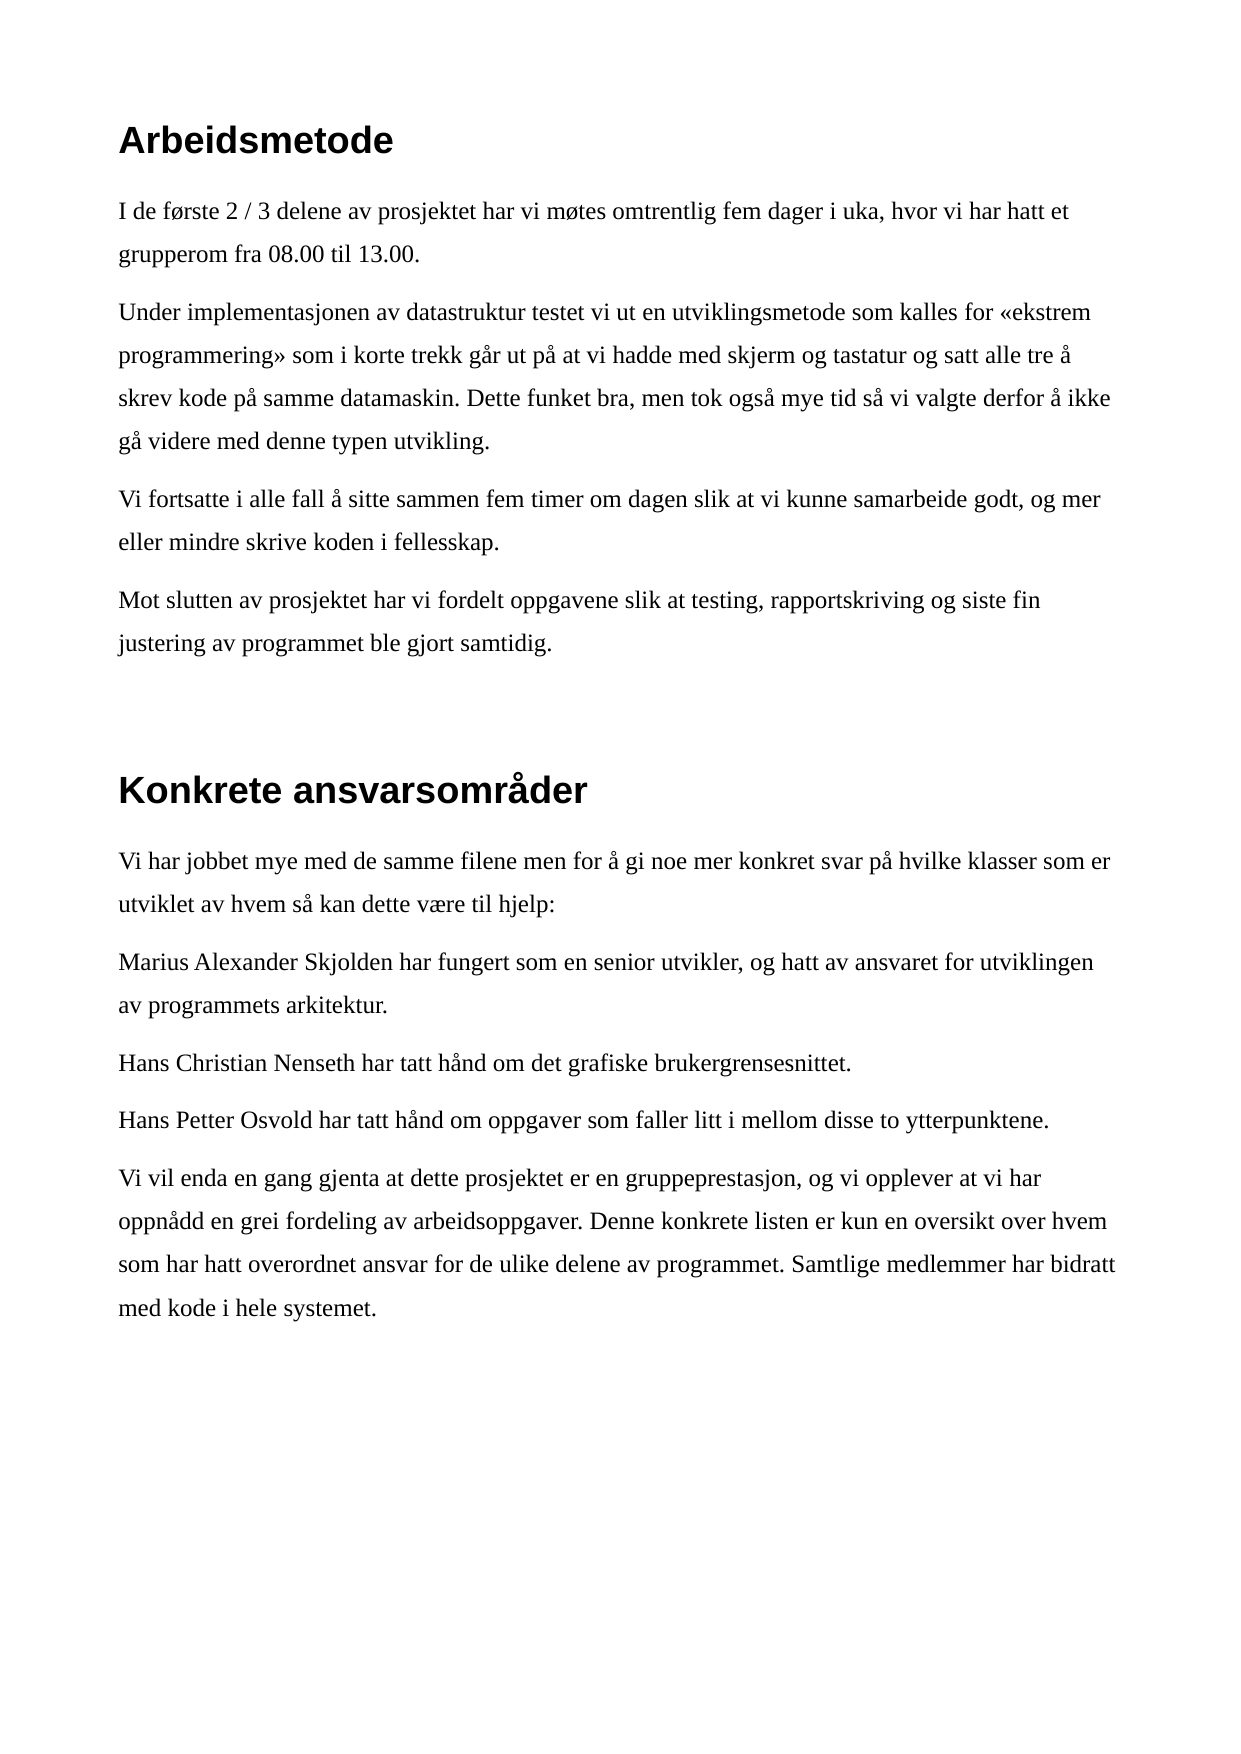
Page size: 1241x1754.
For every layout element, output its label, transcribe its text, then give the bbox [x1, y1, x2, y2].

text Marius Alexander Skjolden har fungert som en senior utvikler, og hatt av ansvaret for utviklingen av programmets arkitektur. [118, 947, 1122, 1019]
subtitle Konkrete ansvarsområder [118, 768, 1122, 812]
text Vi vil enda en gang gjenta at dette prosjektet er en gruppeprestasjon, og vi opplever at vi har oppnådd en grei fordeling av arbeidsoppgaver. Denne konkrete listen er kun en oversikt over hvem som har hatt overordnet ansvar for de ulike delene av programmet. Samtlige medlemmer har bidratt med kode i hele systemet. [118, 1163, 1122, 1321]
text Mot slutten av prosjektet har vi fordelt oppgavene slik at testing, rapportskriving og siste fin justering av programmet ble gjort samtidig. [118, 585, 1122, 657]
text Hans Christian Nenseth har tatt hånd om det grafiske brukergrensesnittet. [118, 1048, 1122, 1077]
text Vi har jobbet mye med de samme filene men for å gi noe mer konkret svar på hvilke klasser som er utviklet av hvem så kan dette være til hjelp: [118, 846, 1122, 918]
text Hans Petter Osvold har tatt hånd om oppgaver som faller litt i mellom disse to ytterpunktene. [118, 1106, 1122, 1134]
text Vi fortsatte i alle fall å sitte sammen fem timer om dagen slik at vi kunne samarbeide godt, og mer eller mindre skrive koden i fellesskap. [118, 484, 1122, 556]
text Under implementasjonen av datastruktur testet vi ut en utviklingsmetode som kalles for «ekstrem programmering» som i korte trekk går ut på at vi hadde med skjerm og tastatur og satt alle tre å skrev kode på samme datamaskin. Dette funket bra, men tok også mye tid så vi valgte derfor å ikke gå videre med denne typen utvikling. [118, 297, 1122, 455]
text I de første 2 / 3 delene av prosjektet har vi møtes omtrentlig fem dager i uka, hvor vi har hatt et grupperom fra 08.00 til 13.00. [118, 196, 1122, 268]
subtitle Arbeidsmetode [118, 118, 1122, 162]
